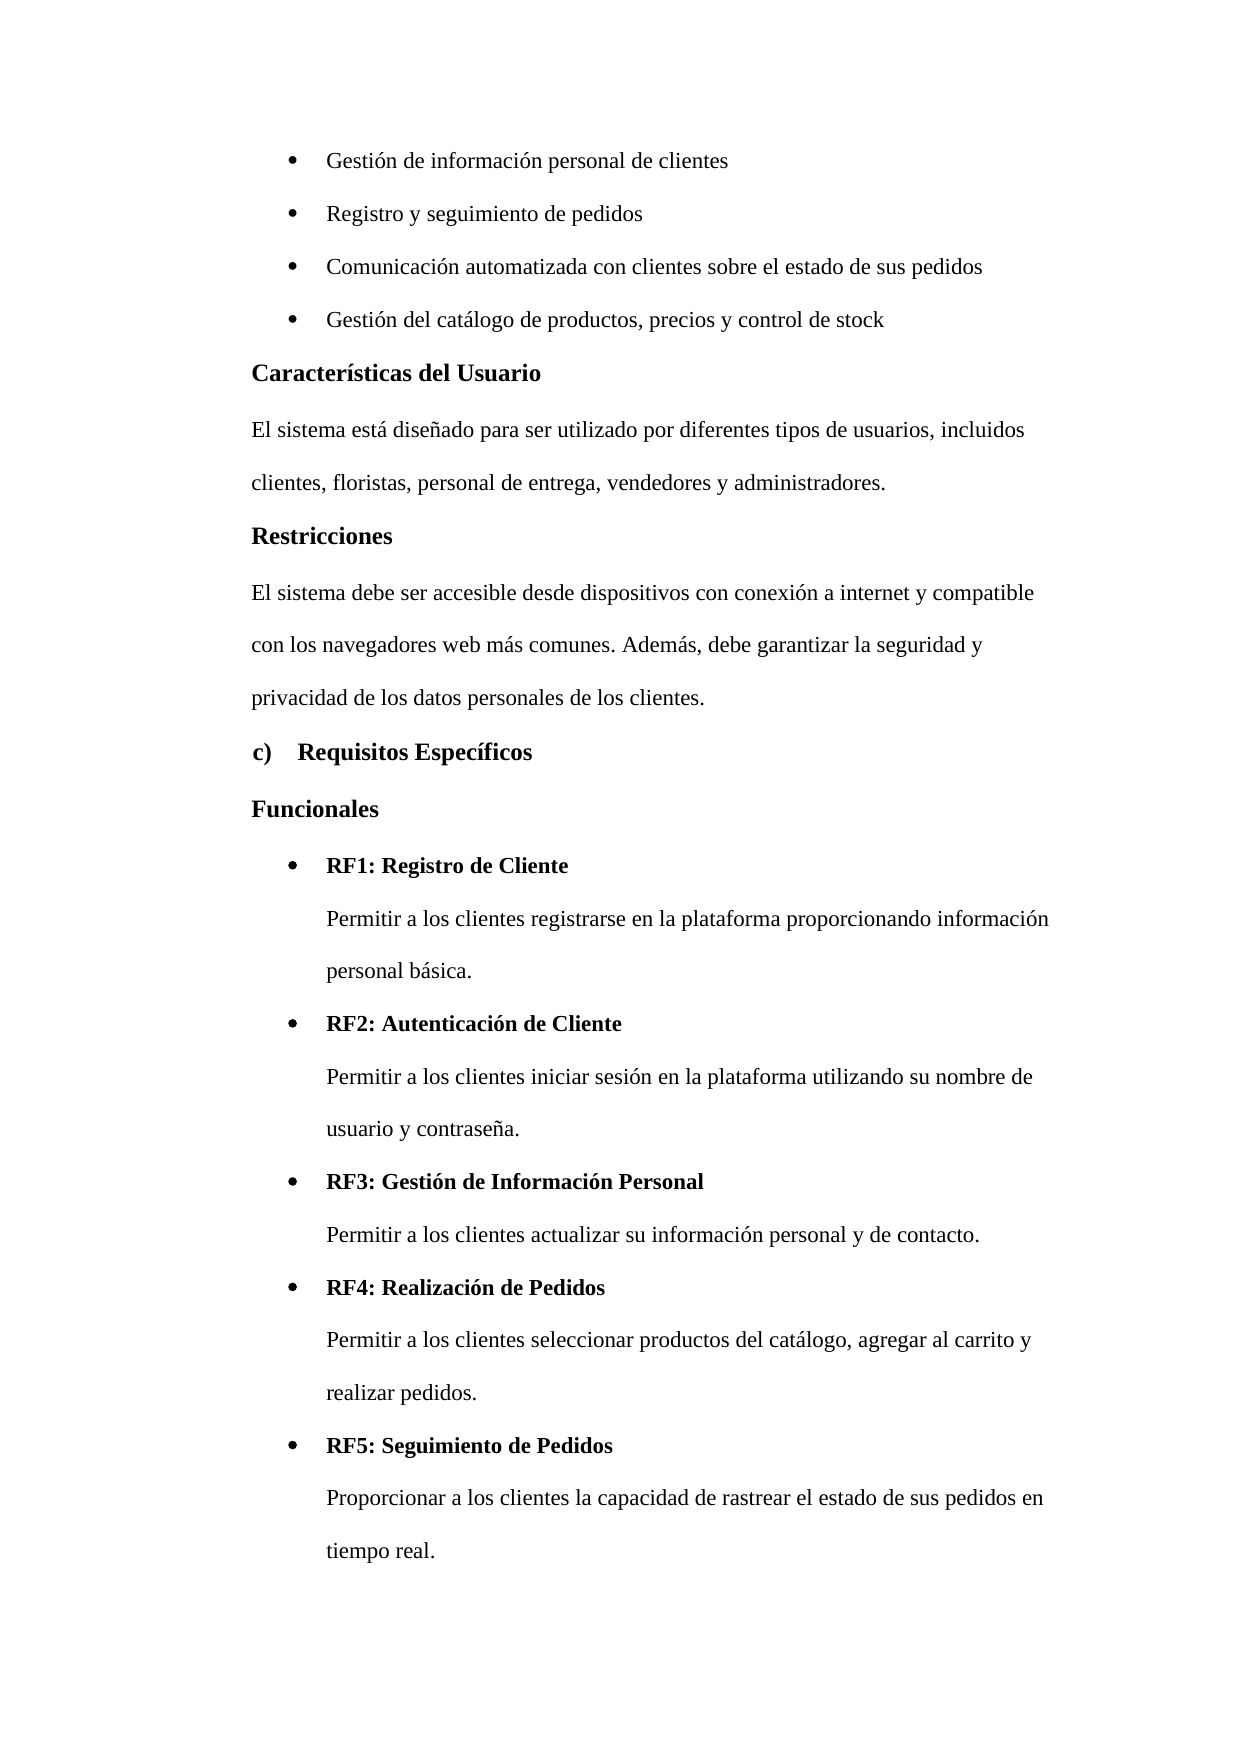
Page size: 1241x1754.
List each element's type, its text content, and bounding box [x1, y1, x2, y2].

list Requisitos Específicos [252, 737, 1063, 766]
text El sistema está diseñado para ser utilizado por diferentes tipos de usuarios, incluidos clientes, floristas, personal de entrega, vendedores y administradores. [251, 416, 1063, 495]
list Permitir a los clientes seleccionar productos del catálogo, agregar al carrito y realizar pedidos. [326, 1326, 1063, 1405]
list Permitir a los clientes actualizar su información personal y de contacto. [326, 1221, 1063, 1247]
list RF2: Autenticación de Cliente [288, 1010, 1063, 1036]
text Características del Usuario [251, 358, 1063, 387]
list RF3: Gestión de Información Personal [288, 1168, 1063, 1194]
list Permitir a los clientes registrarse en la plataforma proporcionando información personal básica. [326, 905, 1063, 984]
list Gestión de información personal de clientes [288, 148, 1063, 174]
list RF5: Seguimiento de Pedidos [288, 1432, 1063, 1458]
list Permitir a los clientes iniciar sesión en la plataforma utilizando su nombre de usuario y contraseña. [326, 1063, 1063, 1142]
text Funcionales [251, 794, 1063, 823]
list Registro y seguimiento de pedidos [288, 200, 1063, 227]
list RF4: Realización de Pedidos [288, 1274, 1063, 1300]
list Proporcionar a los clientes la capacidad de rastrear el estado de sus pedidos en tiempo real. [326, 1484, 1063, 1563]
text Restricciones [251, 521, 1063, 550]
list Comunicación automatizada con clientes sobre el estado de sus pedidos [288, 253, 1063, 279]
text El sistema debe ser accesible desde dispositivos con conexión a internet y compatible con los navegadores web más comunes. Además, debe garantizar la seguridad y privacidad de los datos personales de los clientes. [251, 579, 1063, 711]
list Gestión del catálogo de productos, precios y control de stock [288, 306, 1063, 332]
list RF1: Registro de Cliente [288, 852, 1063, 878]
